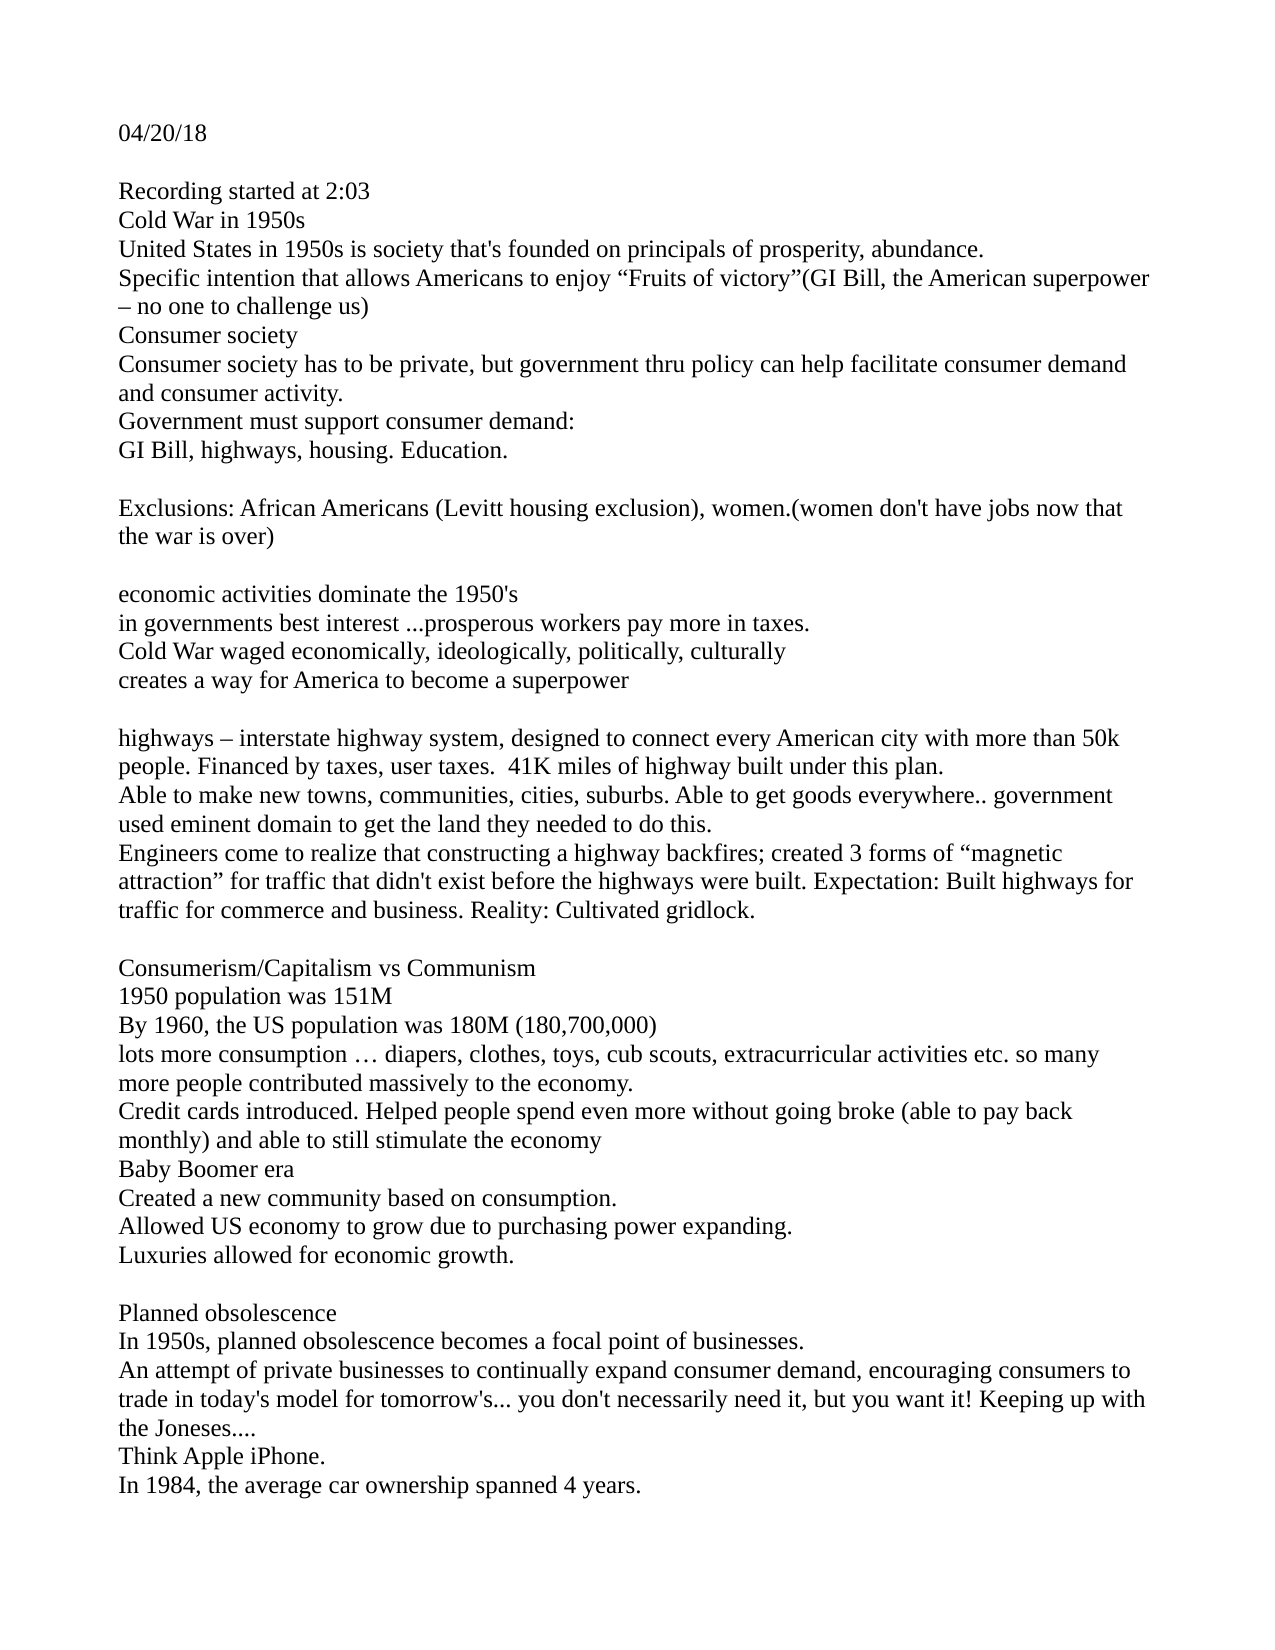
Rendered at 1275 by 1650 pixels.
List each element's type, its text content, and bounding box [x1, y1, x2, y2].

text Engineers come to realize that constructing a highway backfires; created 3 forms of “magnetic attraction” for traffic that didn't exist before the highways were built. Expectation: Built highways for traffic for commerce and business. Reality: Cultivated gridlock. [118, 838, 1157, 924]
text In 1950s, planned obsolescence becomes a focal point of businesses. [118, 1326, 1157, 1355]
text 1950 population was 151M [118, 981, 1157, 1010]
text Exclusions: African Americans (Levitt housing exclusion), women.(women don't have jobs now that the war is over) [118, 493, 1157, 550]
text Recording started at 2:03 [118, 176, 1157, 205]
text Allowed US economy to grow due to purchasing power expanding. [118, 1211, 1157, 1240]
text Think Apple iPhone. [118, 1441, 1157, 1470]
text creates a way for America to become a superpower [118, 665, 1157, 694]
text Consumer society [118, 320, 1157, 349]
text Created a new community based on consumption. [118, 1183, 1157, 1211]
text Cold War in 1950s [118, 205, 1157, 234]
text United States in 1950s is society that's founded on principals of prosperity, abundance. [118, 234, 1157, 263]
text By 1960, the US population was 180M (180,700,000) [118, 1010, 1157, 1039]
text Baby Boomer era [118, 1154, 1157, 1183]
text lots more consumption … diapers, clothes, toys, cub scouts, extracurricular activities etc. so many more people contributed massively to the economy. [118, 1039, 1157, 1096]
text Cold War waged economically, ideologically, politically, culturally [118, 636, 1157, 665]
text Planned obsolescence [118, 1298, 1157, 1326]
text Able to make new towns, communities, cities, suburbs. Able to get goods everywhere.. government used eminent domain to get the land they needed to do this. [118, 780, 1157, 838]
text An attempt of private businesses to continually expand consumer demand, encouraging consumers to trade in today's model for tomorrow's... you don't necessarily need it, but you want it! Keeping up with the Joneses.... [118, 1355, 1157, 1441]
text GI Bill, highways, housing. Education. [118, 435, 1157, 464]
text Specific intention that allows Americans to enjoy “Fruits of victory”(GI Bill, the American superpower – no one to challenge us) [118, 263, 1157, 320]
text Luxuries allowed for economic growth. [118, 1240, 1157, 1269]
text Consumerism/Capitalism vs Communism [118, 953, 1157, 981]
text Consumer society has to be private, but government thru policy can help facilitate consumer demand and consumer activity. [118, 349, 1157, 406]
text Government must support consumer demand: [118, 406, 1157, 435]
text in governments best interest ...prosperous workers pay more in taxes. [118, 608, 1157, 636]
text In 1984, the average car ownership spanned 4 years. [118, 1470, 1157, 1499]
text Credit cards introduced. Helped people spend even more without going broke (able to pay back monthly) and able to still stimulate the economy [118, 1096, 1157, 1154]
text highways – interstate highway system, designed to connect every American city with more than 50k people. Financed by taxes, user taxes. 41K miles of highway built under this plan. [118, 723, 1157, 780]
text economic activities dominate the 1950's [118, 579, 1157, 608]
